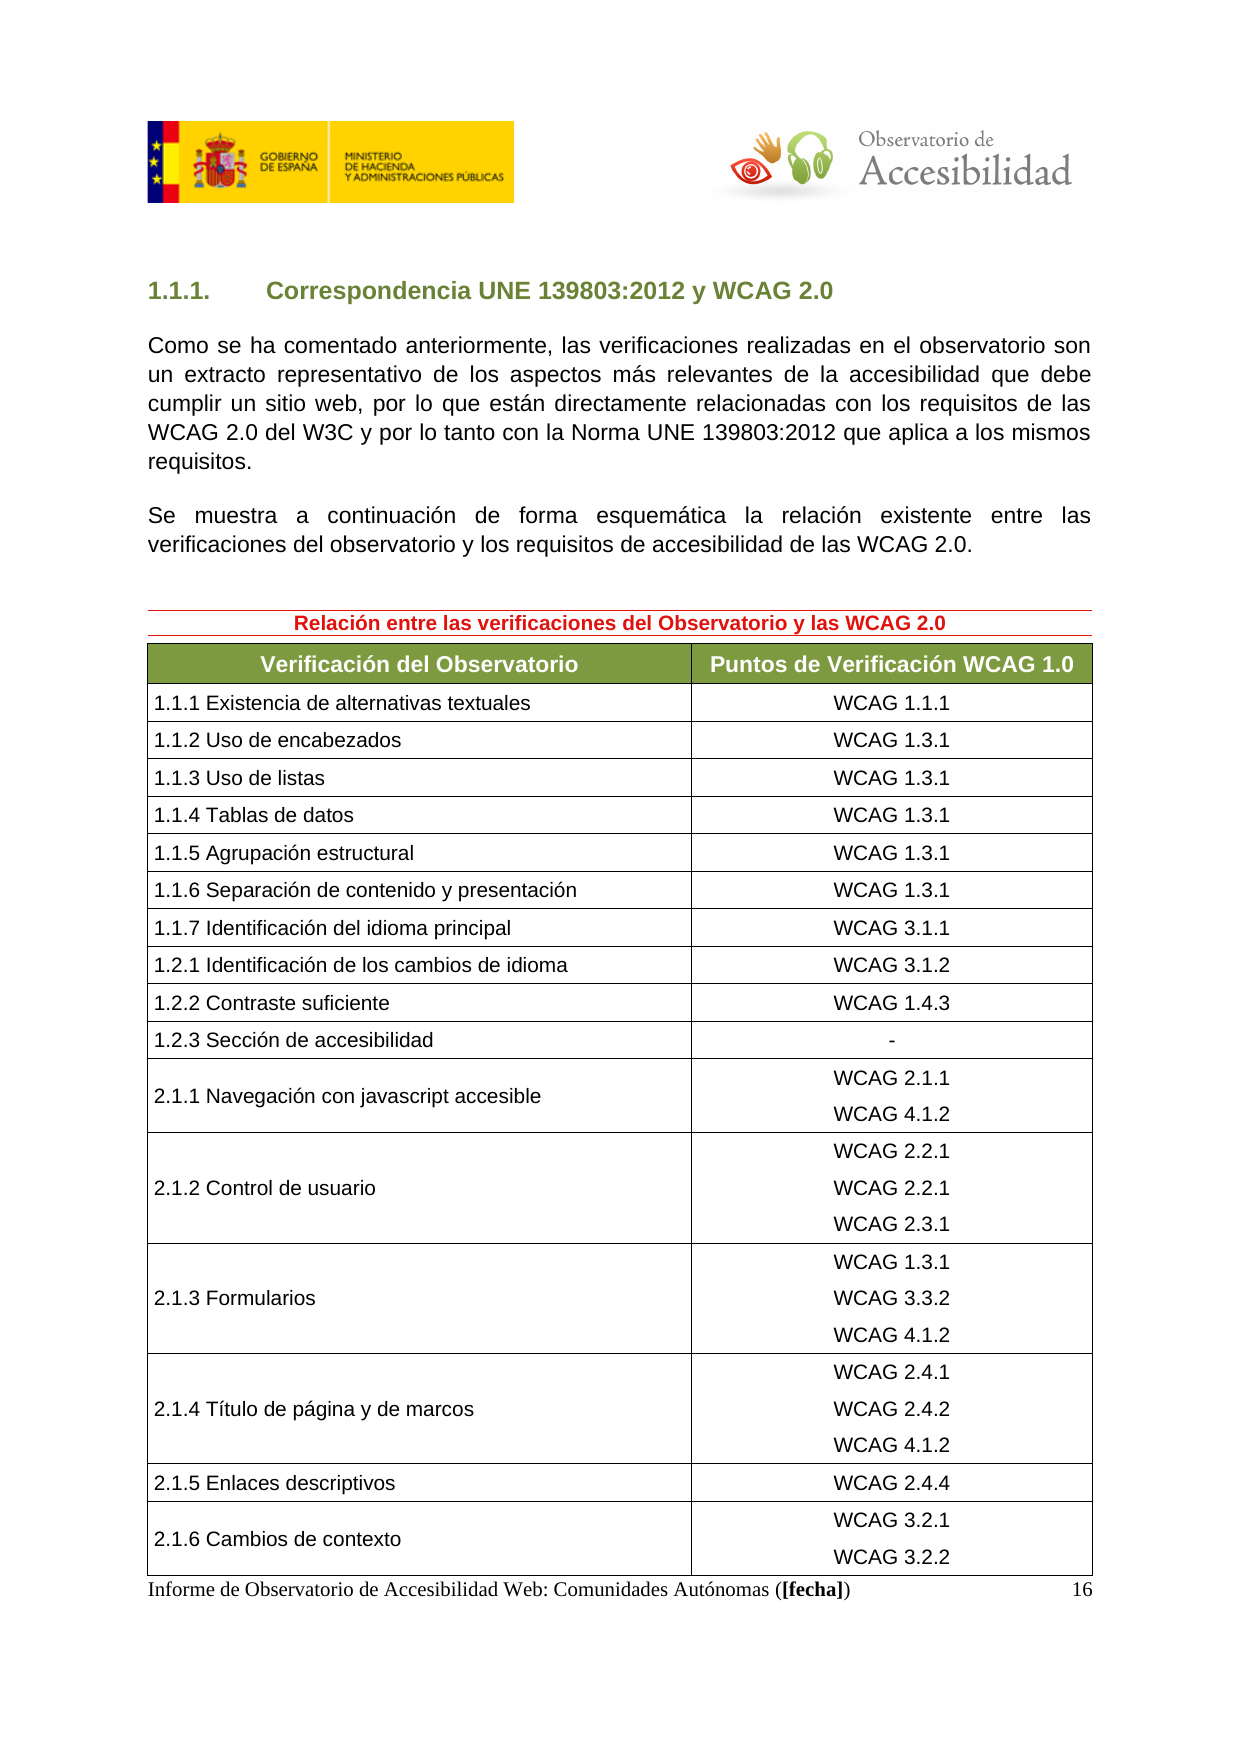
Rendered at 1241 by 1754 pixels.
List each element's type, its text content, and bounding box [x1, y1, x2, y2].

table_cell WCAG 1.3.1 [692, 722, 1092, 758]
table_cell WCAG 1.3.1 [692, 834, 1092, 871]
table_cell 1.1.3 Uso de listas [148, 759, 691, 796]
list Correspondencia UNE 139803:2012 y WCAG 2.0 [148, 276, 1092, 304]
table_cell 2.1.2 Control de usuario [148, 1133, 691, 1242]
table_cell WCAG 2.4.4 [692, 1464, 1092, 1501]
table_cell 2.1.3 Formularios [148, 1244, 691, 1353]
table_cell WCAG 2.4.1 WCAG 2.4.2 WCAG 4.1.2 [692, 1354, 1092, 1463]
table_cell 1.1.2 Uso de encabezados [148, 722, 691, 758]
table_cell 1.2.2 Contraste suficiente [148, 984, 691, 1021]
table_cell WCAG 2.1.1 WCAG 4.1.2 [692, 1059, 1092, 1132]
table_cell WCAG 1.3.1 [692, 797, 1092, 833]
table_header Verificación del Observatorio [148, 644, 691, 683]
table_cell 2.1.1 Navegación con javascript accesible [148, 1059, 691, 1132]
table_cell 1.1.1 Existencia de alternativas textuales [148, 684, 691, 721]
table_cell 2.1.5 Enlaces descriptivos [148, 1464, 691, 1501]
table_cell WCAG 1.3.1 [692, 759, 1092, 796]
table_cell 2.1.6 Cambios de contexto [148, 1502, 691, 1575]
table_cell WCAG 3.1.1 [692, 909, 1092, 946]
table_cell 1.1.5 Agrupación estructural [148, 834, 691, 871]
table_cell 1.1.7 Identificación del idioma principal [148, 909, 691, 946]
text Como se ha comentado anteriormente, las verificaciones realizadas en el observatorio son un extracto representativo de los aspectos más relevantes de la accesibilidad que debe cumplir un sitio web, por lo que están directamente relacionadas con los requisitos de las WCAG 2.0 del W3C y por lo tanto con la Norma UNE 139803:2012 que aplica a los mismos requisitos. [148, 332, 1092, 474]
table_cell WCAG 3.1.2 [692, 947, 1092, 983]
text Se muestra a continuación de forma esquemática la relación existente entre las verificaciones del observatorio y los requisitos de accesibilidad de las WCAG 2.0. [148, 502, 1092, 557]
picture [710, 122, 1086, 205]
text Relación entre las verificaciones del Observatorio y las WCAG 2.0 [148, 611, 1092, 635]
picture [147, 121, 514, 203]
table_cell - [692, 1022, 1092, 1058]
table_cell 1.2.1 Identificación de los cambios de idioma [148, 947, 691, 983]
table_cell WCAG 1.3.1 [692, 872, 1092, 908]
table_cell 1.1.6 Separación de contenido y presentación [148, 872, 691, 908]
table_cell WCAG 3.2.1 WCAG 3.2.2 [692, 1502, 1092, 1575]
table_cell 1.2.3 Sección de accesibilidad [148, 1022, 691, 1058]
table_cell WCAG 1.3.1 WCAG 3.3.2 WCAG 4.1.2 [692, 1244, 1092, 1353]
table_cell 1.1.4 Tablas de datos [148, 797, 691, 833]
table_cell WCAG 2.2.1 WCAG 2.2.1 WCAG 2.3.1 [692, 1133, 1092, 1242]
table_header Puntos de Verificación WCAG 1.0 [692, 644, 1092, 683]
table_cell WCAG 1.1.1 [692, 684, 1092, 721]
table_cell 2.1.4 Título de página y de marcos [148, 1354, 691, 1463]
table_cell WCAG 1.4.3 [692, 984, 1092, 1021]
